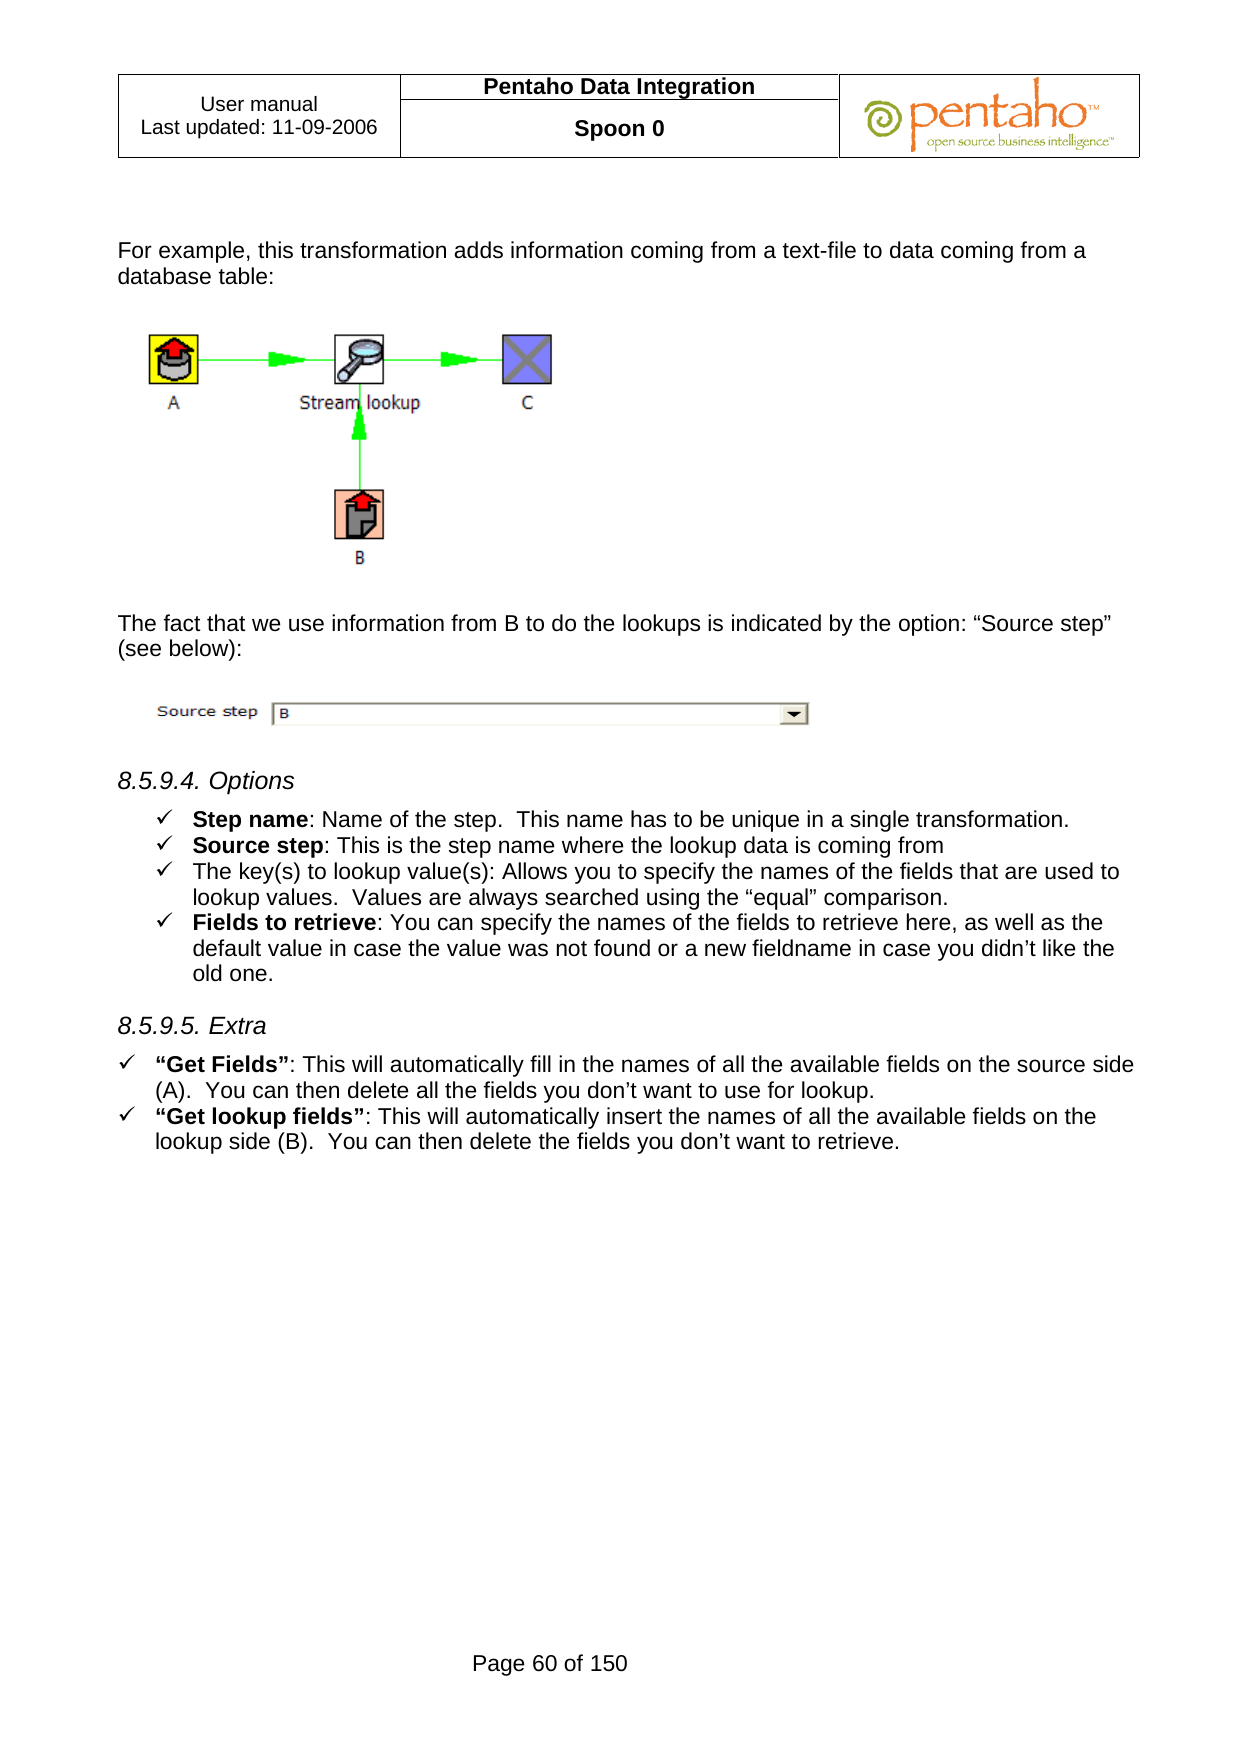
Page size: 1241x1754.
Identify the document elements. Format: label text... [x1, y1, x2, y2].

list Source step: This is the step name where the lookup data is coming from [155, 833, 1137, 858]
text For example, this transformation adds information coming from a text-file to data coming from a database table: [117, 238, 1137, 289]
subtitle Extra [117, 1012, 1137, 1039]
subtitle Options [117, 767, 1137, 794]
list Fields to retrieve: You can specify the names of the fields to retrieve here, as well as the default value in case the value was not found or a new fieldname in case you didn’t like the old one. [155, 910, 1137, 987]
text The fact that we use information from B to do the lookups is indicated by the option: “Source step” (see below): [117, 611, 1137, 662]
picture [133, 696, 813, 733]
list Step name: Name of the step. This name has to be unique in a single transformation. [155, 807, 1137, 833]
list The key(s) to lookup value(s): Allows you to specify the names of the fields that are used to lookup values. Values are always searched using the “equal” comparison. [155, 858, 1137, 910]
picture [133, 323, 590, 576]
list “Get lookup fields”: This will automatically insert the names of all the available fields on the lookup side (B). You can then delete the fields you don’t want to retrieve. [117, 1103, 1137, 1154]
list “Get Fields”: This will automatically fill in the names of all the available fields on the source side (A). You can then delete all the fields you don’t want to use for lookup. [117, 1052, 1137, 1103]
